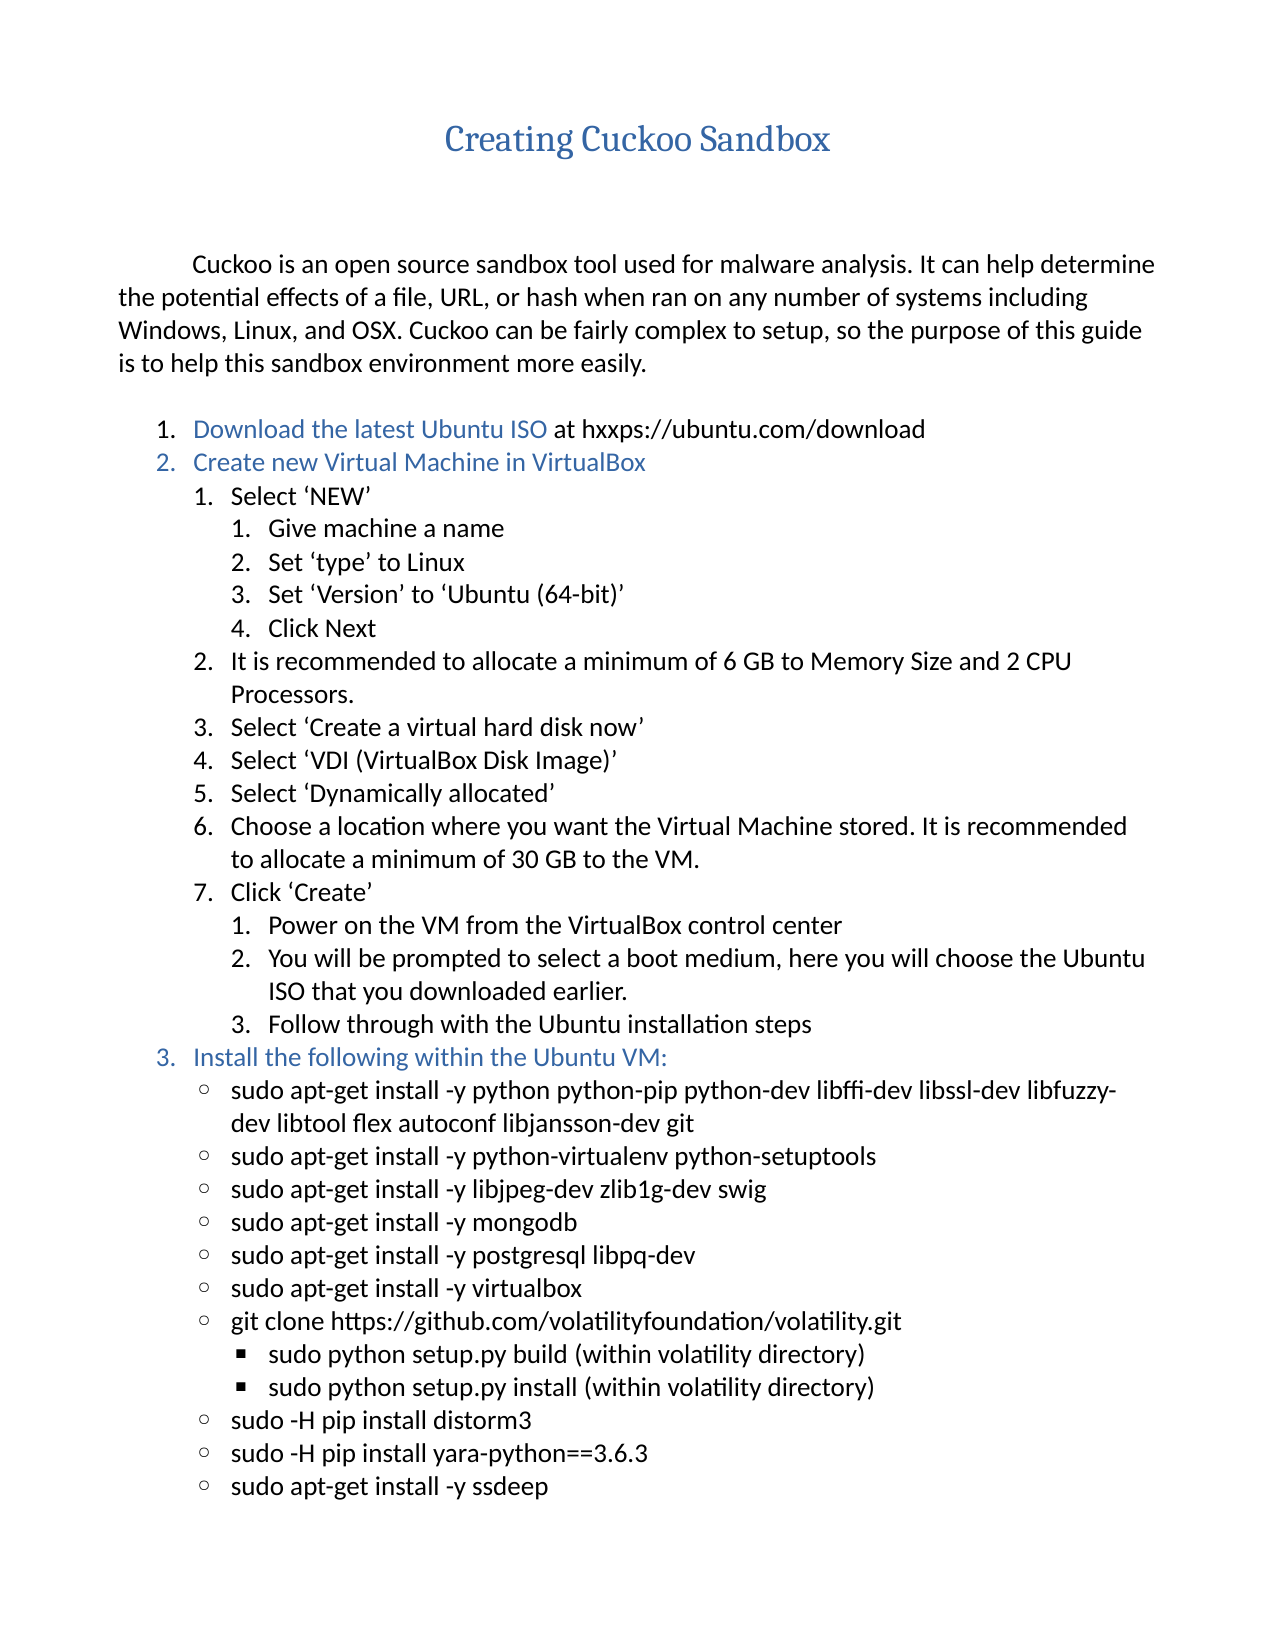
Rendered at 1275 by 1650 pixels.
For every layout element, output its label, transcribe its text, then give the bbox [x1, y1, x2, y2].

list Install the following within the Ubuntu VM: [156, 1040, 1157, 1073]
list Click ‘Create’ [193, 875, 1157, 908]
list sudo apt-get install -y libjpeg-dev zlib1g-dev swig [193, 1172, 1157, 1205]
list Give machine a name [231, 512, 1157, 545]
text Creating Cuckoo Sandbox [118, 118, 1157, 161]
list Create new Virtual Machine in VirtualBox [156, 446, 1157, 479]
list sudo apt-get install -y mongodb [193, 1205, 1157, 1238]
list sudo python setup.py install (within volatility directory) [231, 1370, 1157, 1403]
list sudo -H pip install yara-python==3.6.3 [193, 1436, 1157, 1469]
list Select ‘VDI (VirtualBox Disk Image)’ [193, 743, 1157, 776]
list sudo python setup.py build (within volatility directory) [231, 1337, 1157, 1370]
list sudo apt-get install -y virtualbox [193, 1271, 1157, 1304]
list Download the latest Ubuntu ISO at hxxps://ubuntu.com/download [156, 413, 1157, 446]
list Follow through with the Ubuntu installation steps [231, 1007, 1157, 1040]
list sudo apt-get install -y python python-pip python-dev libffi-dev libssl-dev libfuzzy-dev libtool flex autoconf libjansson-dev git [193, 1073, 1157, 1139]
list git clone https://github.com/volatilityfoundation/volatility.git [193, 1304, 1157, 1337]
list Power on the VM from the VirtualBox control center [231, 908, 1157, 941]
list sudo -H pip install distorm3 [193, 1403, 1157, 1436]
list You will be prompted to select a boot medium, here you will choose the Ubuntu ISO that you downloaded earlier. [231, 941, 1157, 1007]
list Choose a location where you want the Virtual Machine stored. It is recommended to allocate a minimum of 30 GB to the VM. [193, 809, 1157, 875]
list Select ‘Create a virtual hard disk now’ [193, 710, 1157, 743]
list It is recommended to allocate a minimum of 6 GB to Memory Size and 2 CPU Processors. [193, 644, 1157, 710]
list Set ‘type’ to Linux [231, 545, 1157, 578]
list Select ‘Dynamically allocated’ [193, 776, 1157, 809]
list sudo apt-get install -y ssdeep [193, 1469, 1157, 1502]
text Cuckoo is an open source sandbox tool used for malware analysis. It can help determine the potential effects of a file, URL, or hash when ran on any number of systems including Windows, Linux, and OSX. Cuckoo can be fairly complex to setup, so the purpose of this guide is to help this sandbox environment more easily. [118, 247, 1157, 379]
list Click Next [231, 611, 1157, 644]
list sudo apt-get install -y postgresql libpq-dev [193, 1238, 1157, 1271]
list Set ‘Version’ to ‘Ubuntu (64-bit)’ [231, 578, 1157, 611]
list Select ‘NEW’ [193, 479, 1157, 512]
list sudo apt-get install -y python-virtualenv python-setuptools [193, 1139, 1157, 1172]
